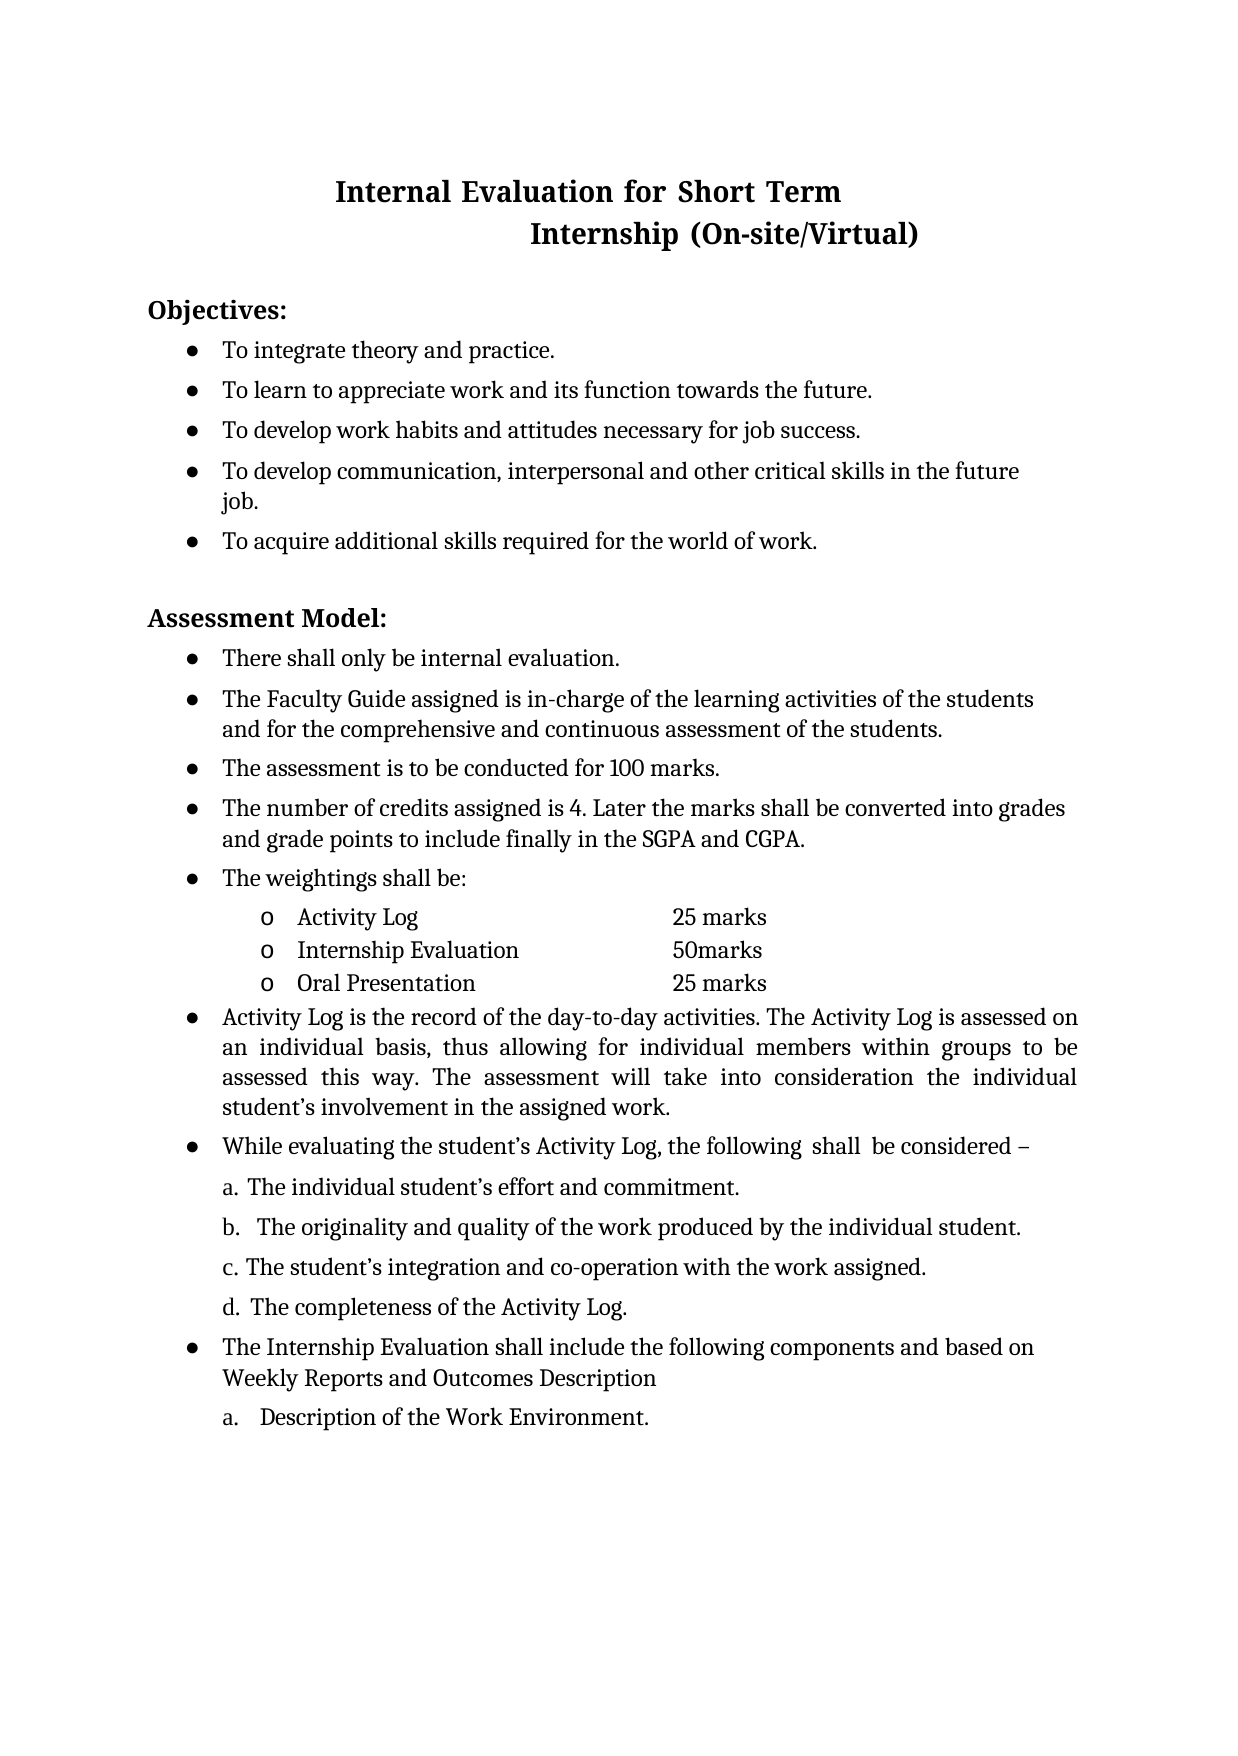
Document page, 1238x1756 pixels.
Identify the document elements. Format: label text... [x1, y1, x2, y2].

text Internship (On-site/Virtual) [530, 213, 1110, 253]
list To integrate theory and practice. [184, 335, 1110, 365]
list Activity Log is the record of the day-to-day activities. The Activity Log is assessed on an individual basis, thus allowing for individual members within groups to be assessed this way. The assessment will take into consideration the individual student’s involvement in the assigned work. [184, 1002, 1078, 1122]
list The originality and quality of the work produced by the individual student. [222, 1212, 1110, 1242]
text Objectives: [147, 293, 1110, 327]
list To learn to appreciate work and its function towards the future. [184, 376, 1110, 405]
list Internship Evaluation 50marks [259, 936, 1110, 966]
list The individual student’s effort and commitment. [222, 1172, 1110, 1201]
list The Internship Evaluation shall include the following components and based on Weekly Reports and Outcomes Description [184, 1332, 1061, 1392]
list While evaluating the student’s Activity Log, the following shall be considered – [184, 1131, 1110, 1161]
list Description of the Work Environment. [222, 1402, 1110, 1432]
list The student’s integration and co-operation with the work assigned. [222, 1252, 1110, 1281]
list The assessment is to be conducted for 100 marks. [184, 753, 1110, 783]
list The number of credits assigned is 4. Later the marks shall be converted into grades and grade points to include finally in the SGPA and CGPA. [184, 793, 1069, 853]
list To develop work habits and attitudes necessary for job success. [184, 416, 1110, 445]
list The weightings shall be: [184, 863, 1110, 892]
list The Faculty Guide assigned is in-charge of the learning activities of the students and for the comprehensive and continuous assessment of the students. [184, 684, 1065, 744]
list To acquire additional skills required for the world of work. [184, 526, 1110, 555]
list Oral Presentation 25 marks [259, 969, 1110, 999]
list To develop communication, interpersonal and other critical skills in the future job. [184, 456, 1047, 516]
list The completeness of the Activity Log. [222, 1292, 1110, 1322]
list There shall only be internal evaluation. [184, 643, 1110, 673]
list Activity Log 25 marks [259, 903, 1110, 933]
subtitle Internal Evaluation for Short Term [335, 171, 1110, 211]
text Assessment Model: [147, 601, 1110, 635]
